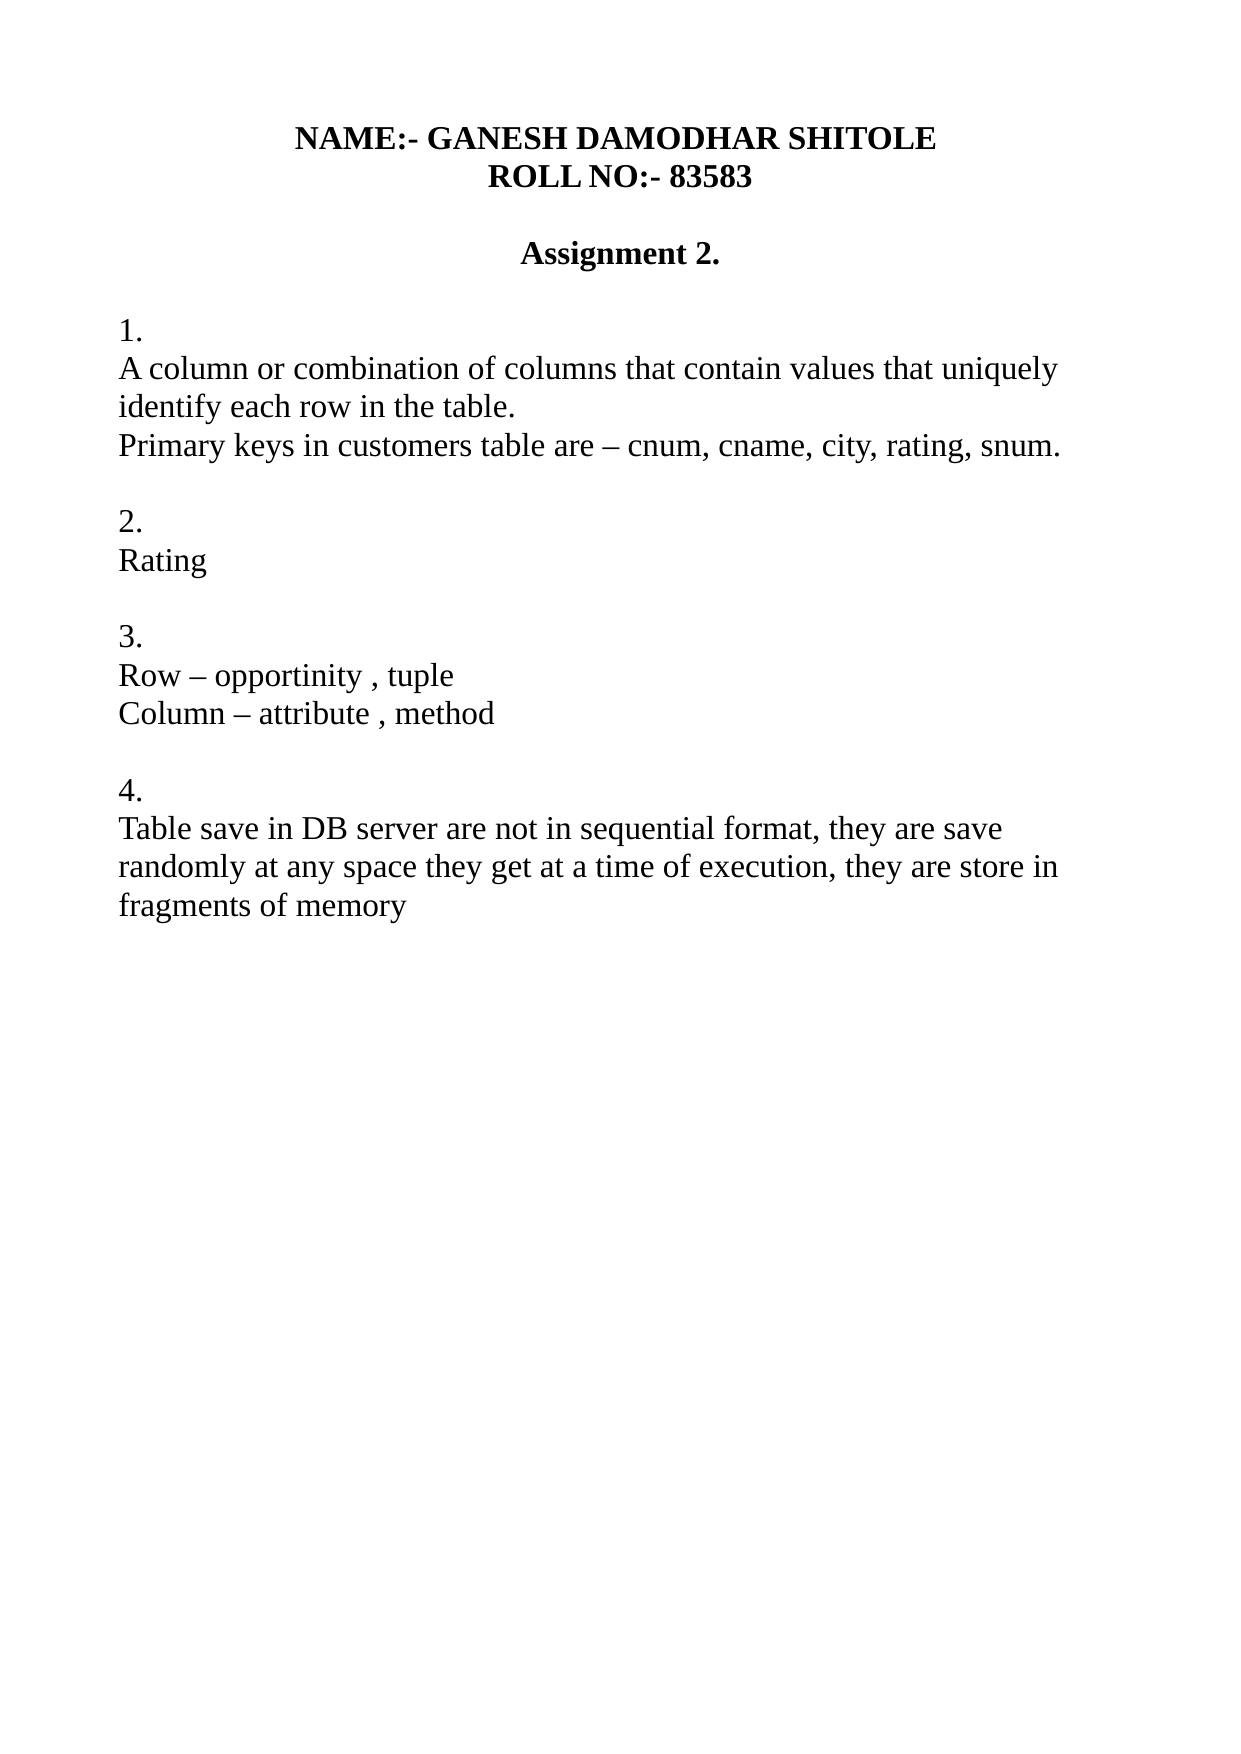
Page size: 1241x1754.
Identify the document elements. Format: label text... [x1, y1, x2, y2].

text Column – attribute , method [118, 693, 1122, 731]
text 4. [118, 770, 1122, 808]
text Primary keys in customers table are – cnum, cname, city, rating, snum. [118, 425, 1122, 463]
text ROLL NO:- 83583 [118, 156, 1122, 195]
text Assignment 2. [118, 233, 1122, 271]
text 3. [118, 616, 1122, 655]
text Rating [118, 540, 1122, 578]
text 1. [118, 310, 1122, 348]
text A column or combination of columns that contain values that uniquely identify each row in the table. [118, 348, 1122, 425]
text Table save in DB server are not in sequential format, they are save randomly at any space they get at a time of execution, they are store in fragments of memory [118, 808, 1122, 923]
text Row – opportinity , tuple [118, 655, 1122, 693]
text 2. [118, 501, 1122, 540]
text NAME:- GANESH DAMODHAR SHITOLE [118, 118, 1122, 156]
